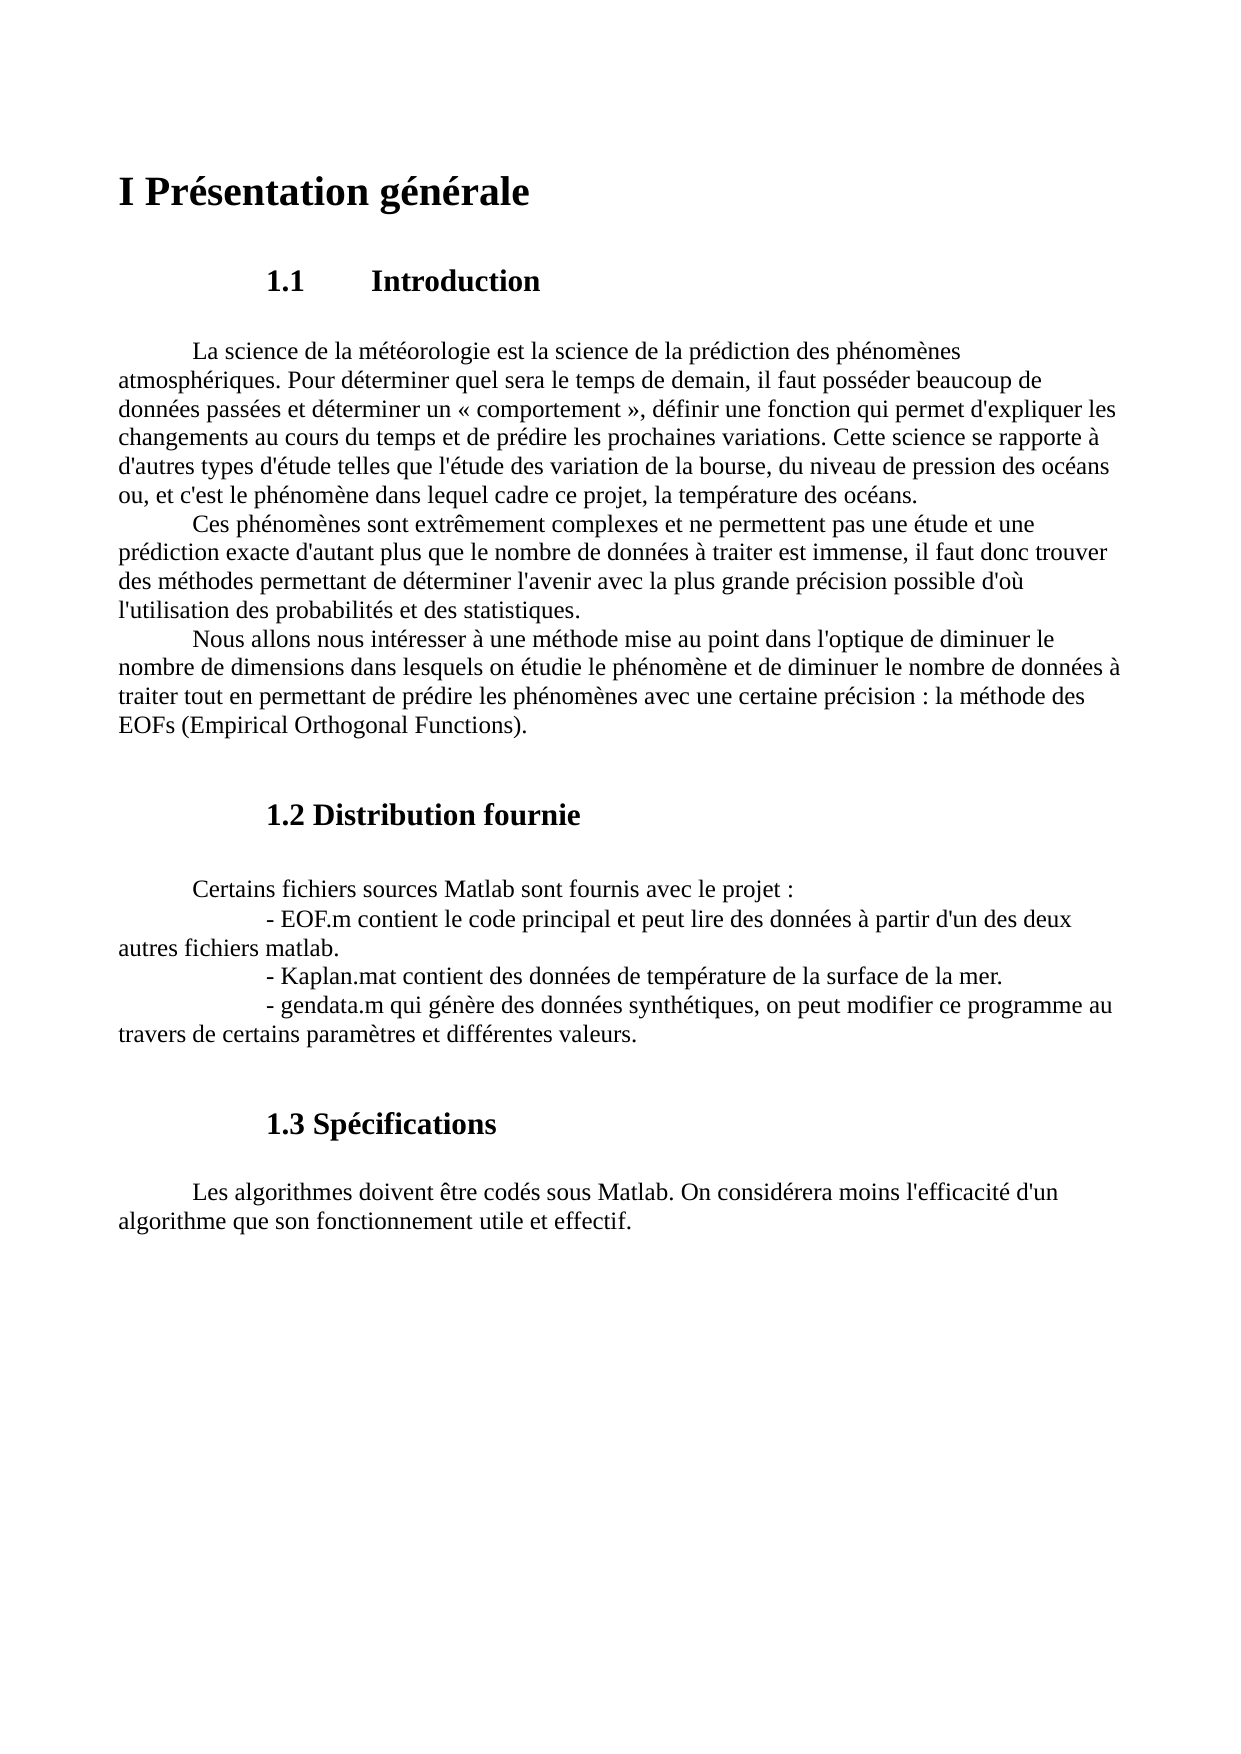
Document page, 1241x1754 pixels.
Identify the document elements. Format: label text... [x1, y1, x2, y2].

text 1.2 Distribution fournie [118, 796, 1122, 832]
text La science de la météorologie est la science de la prédiction des phénomènes atmosphériques. Pour déterminer quel sera le temps de demain, il faut posséder beaucoup de données passées et déterminer un « comportement », définir une fonction qui permet d'expliquer les changements au cours du temps et de prédire les prochaines variations. Cette science se rapporte à d'autres types d'étude telles que l'étude des variation de la bourse, du niveau de pression des océans ou, et c'est le phénomène dans lequel cadre ce projet, la température des océans. [118, 336, 1122, 509]
text I Présentation générale [118, 166, 1122, 214]
text Certains fichiers sources Matlab sont fournis avec le projet : [118, 868, 1122, 904]
text 1.1 Introduction [118, 262, 1122, 298]
text Nous allons nous intéresser à une méthode mise au point dans l'optique de diminuer le nombre de dimensions dans lesquels on étudie le phénomène et de diminuer le nombre de données à traiter tout en permettant de prédire les phénomènes avec une certaine précision : la méthode des EOFs (Empirical Orthogonal Functions). [118, 624, 1122, 739]
text - Kaplan.mat contient des données de température de la surface de la mer. [118, 961, 1122, 990]
text - EOF.m contient le code principal et peut lire des données à partir d'un des deux autres fichiers matlab. [118, 904, 1122, 961]
text Ces phénomènes sont extrêmement complexes et ne permettent pas une étude et une prédiction exacte d'autant plus que le nombre de données à traiter est immense, il faut donc trouver des méthodes permettant de déterminer l'avenir avec la plus grande précision possible d'où l'utilisation des probabilités et des statistiques. [118, 509, 1122, 624]
text 1.3 Spécifications [118, 1105, 1122, 1141]
text - gendata.m qui génère des données synthétiques, on peut modifier ce programme au travers de certains paramètres et différentes valeurs. [118, 990, 1122, 1048]
text Les algorithmes doivent être codés sous Matlab. On considérera moins l'efficacité d'un algorithme que son fonctionnement utile et effectif. [118, 1177, 1122, 1234]
